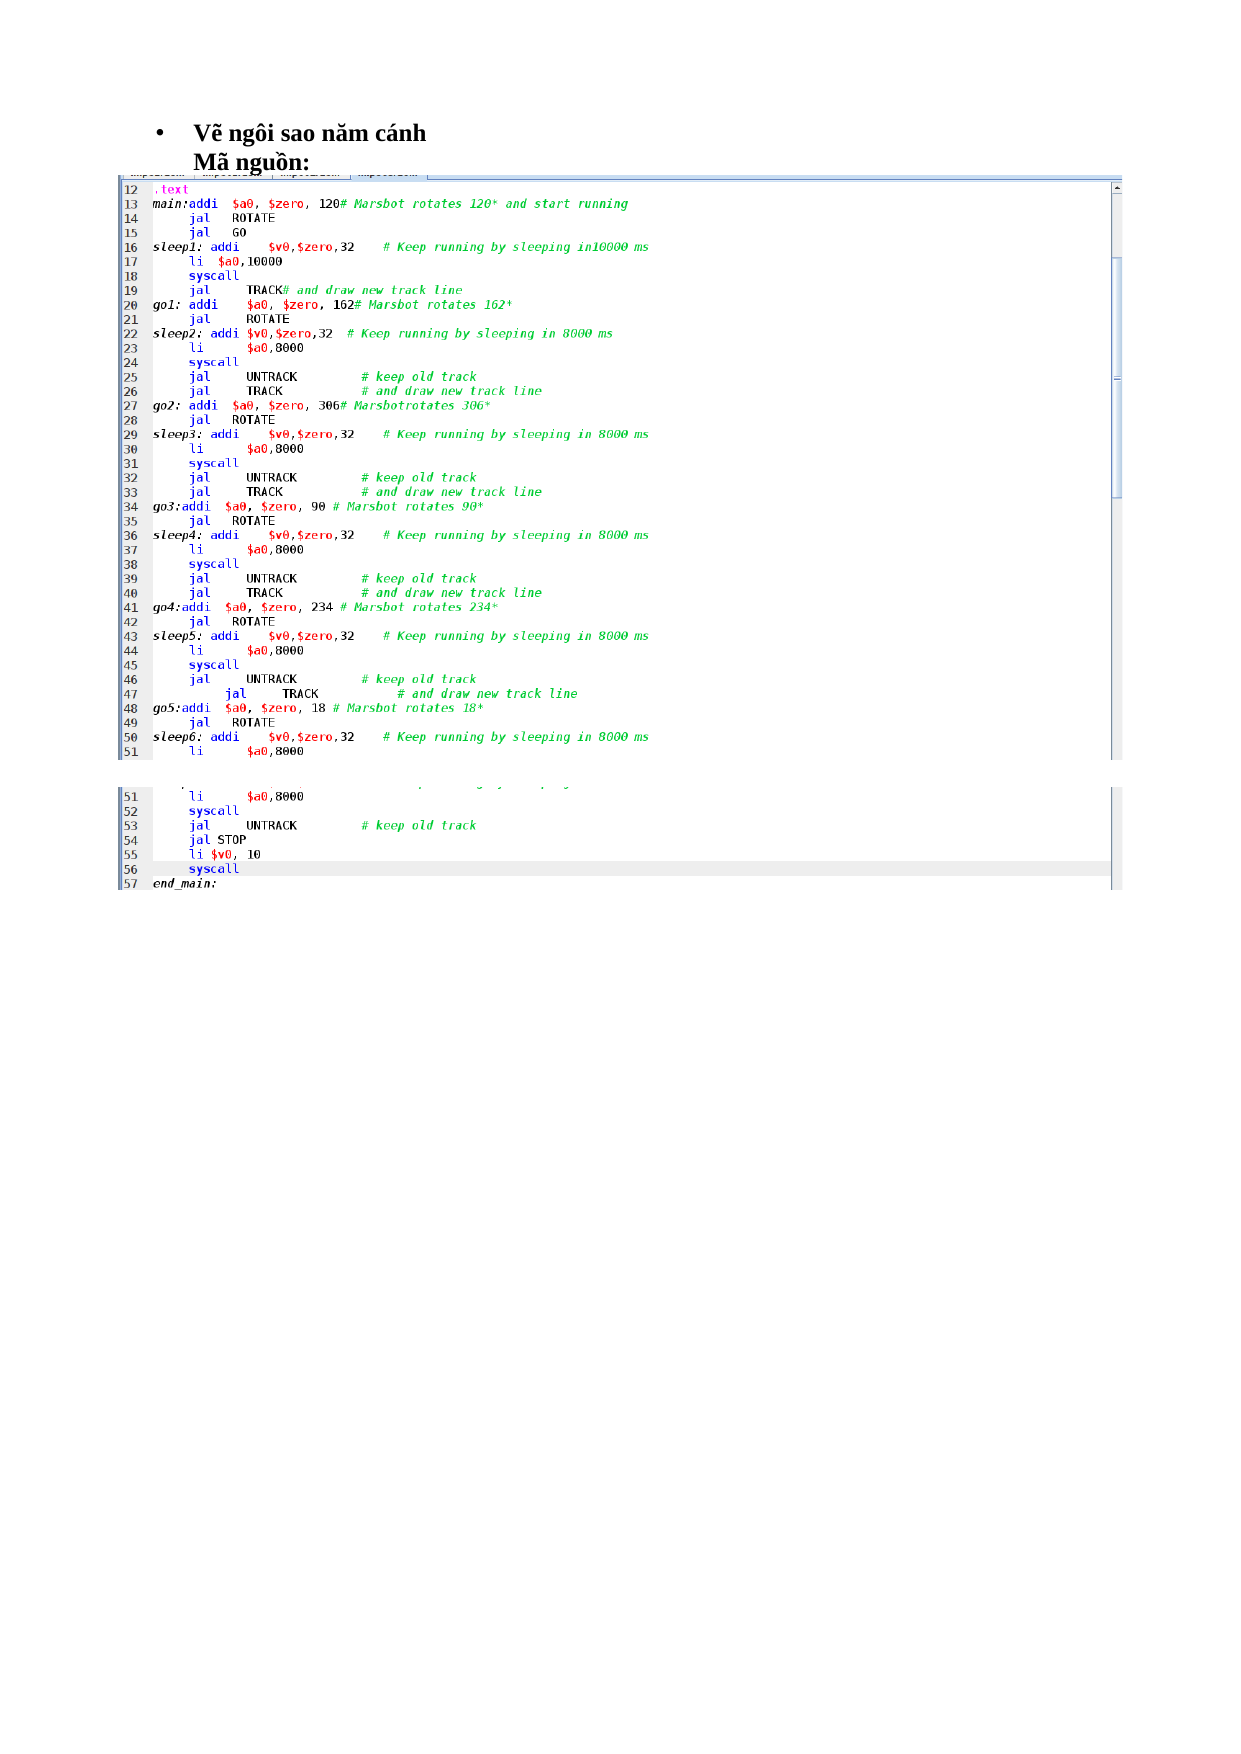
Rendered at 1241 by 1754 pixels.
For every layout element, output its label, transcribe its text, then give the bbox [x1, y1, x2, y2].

list Mã nguồn: [156, 147, 1122, 175]
picture [118, 787, 1123, 890]
picture [118, 175, 1123, 760]
list Vẽ ngôi sao năm cánh [156, 118, 1122, 147]
